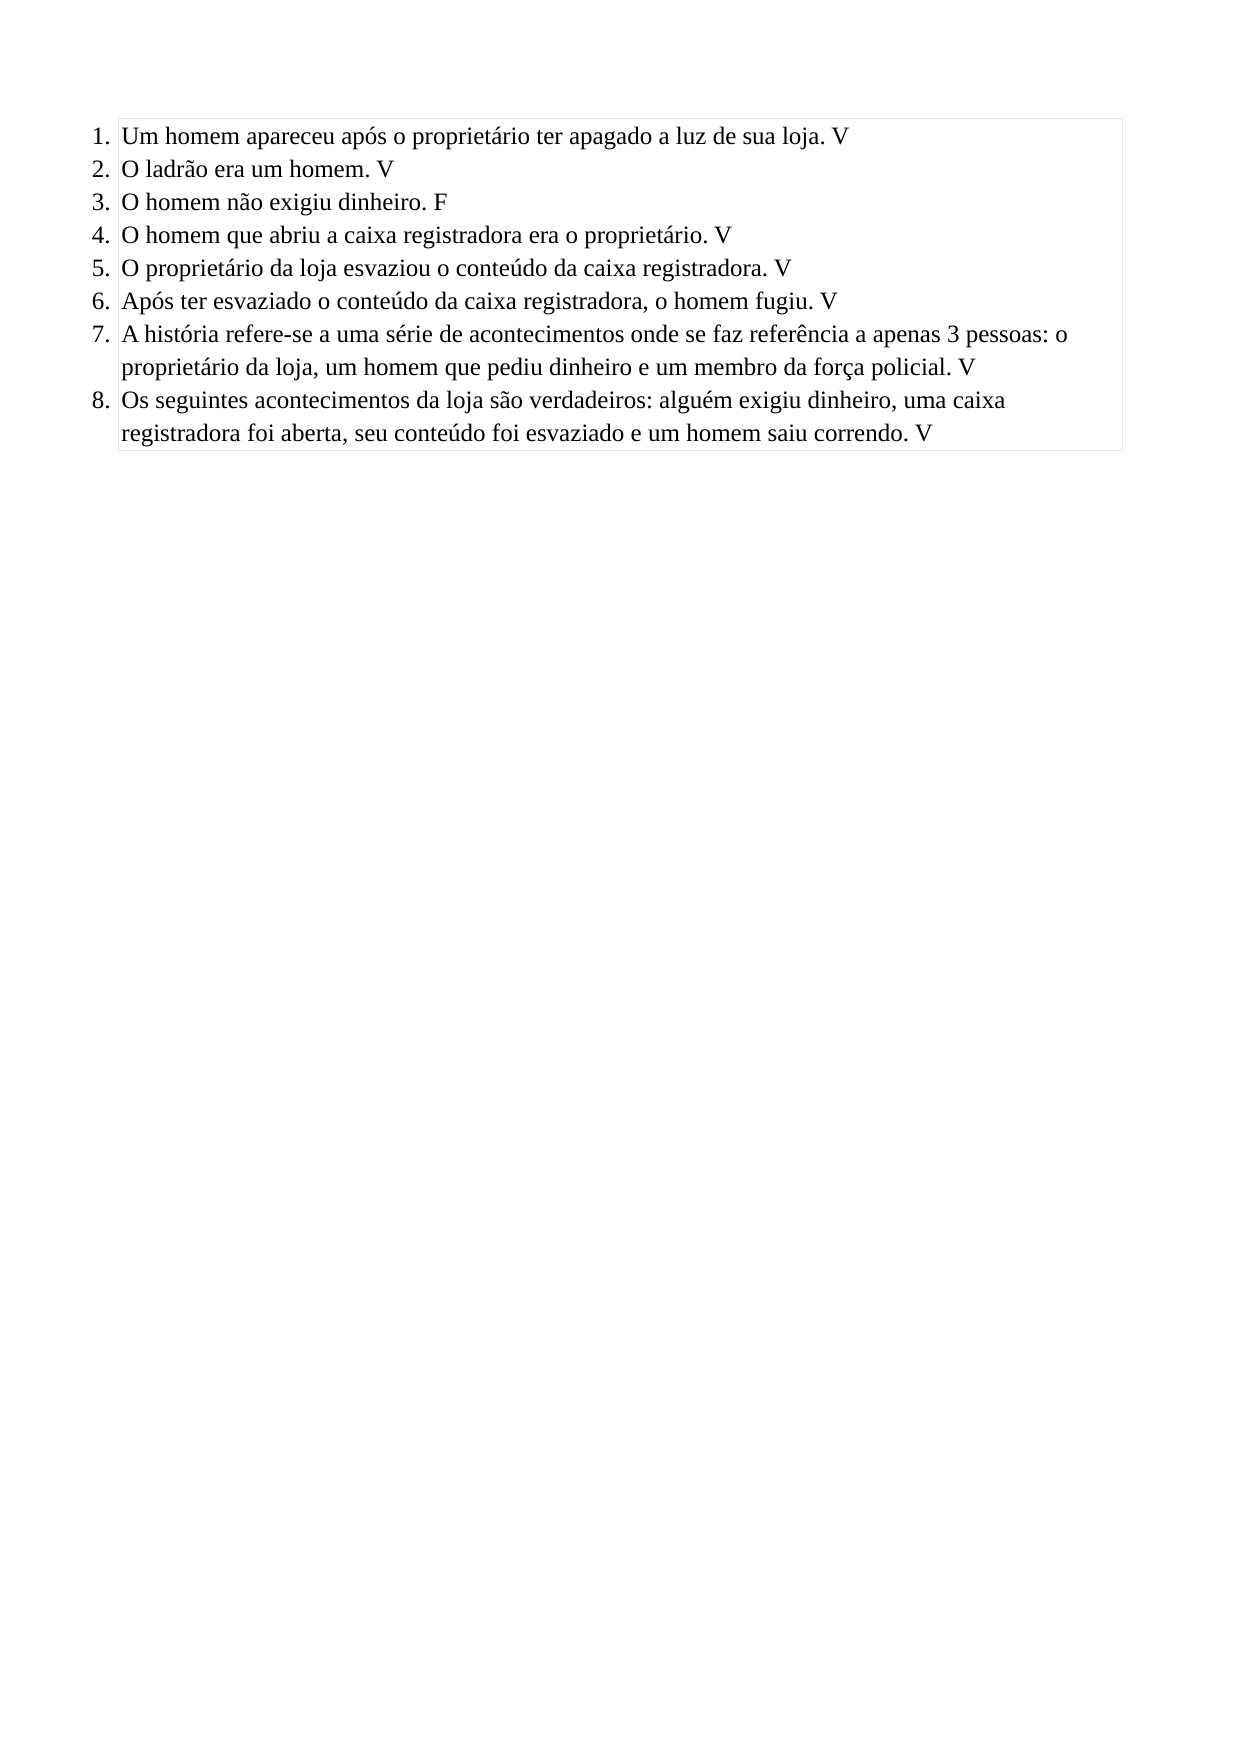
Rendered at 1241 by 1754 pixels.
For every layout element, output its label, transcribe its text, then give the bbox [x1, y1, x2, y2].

list O proprietário da loja esvaziou o conteúdo da caixa registradora. V [119, 250, 1122, 282]
list A história refere-se a uma série de acontecimentos onde se faz referência a apenas 3 pessoas: o proprietário da loja, um homem que pediu dinheiro e um membro da força policial. V [119, 316, 1122, 381]
list O ladrão era um homem. V [119, 151, 1122, 183]
list Após ter esvaziado o conteúdo da caixa registradora, o homem fugiu. V [119, 283, 1122, 315]
list Os seguintes acontecimentos da loja são verdadeiros: alguém exigiu dinheiro, uma caixa registradora foi aberta, seu conteúdo foi esvaziado e um homem saiu correndo. V [119, 382, 1122, 450]
list Um homem apareceu após o proprietário ter apagado a luz de sua loja. V [119, 119, 1122, 150]
list O homem não exigiu dinheiro. F [119, 184, 1122, 216]
list O homem que abriu a caixa registradora era o proprietário. V [119, 217, 1122, 249]
